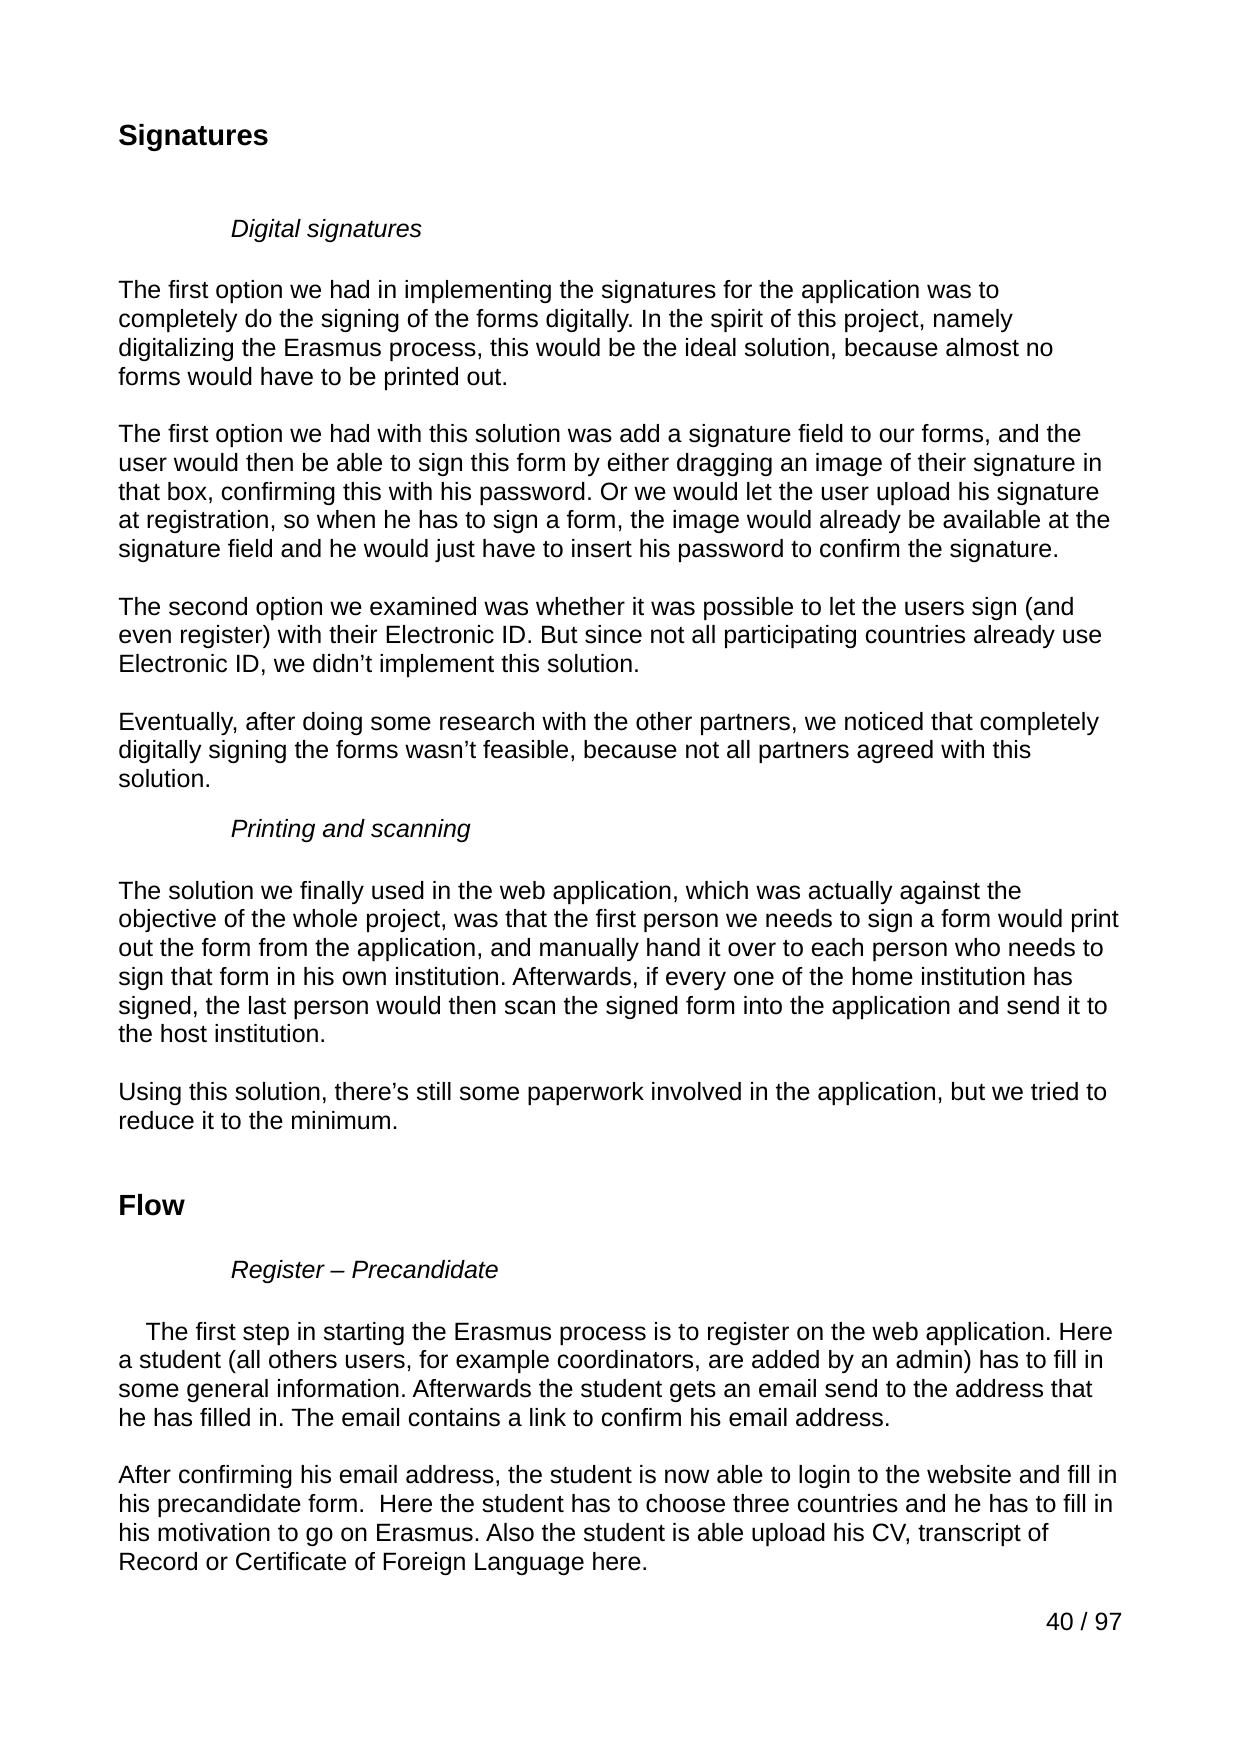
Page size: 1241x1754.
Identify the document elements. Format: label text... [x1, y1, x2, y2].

subtitle Flow [118, 1188, 1122, 1222]
text The solution we finally used in the web application, which was actually against the objective of the whole project, was that the first person we needs to sign a form would print out the form from the application, and manually hand it over to each person who needs to sign that form in his own institution. Afterwards, if every one of the home institution has signed, the last person would then scan the signed form into the application and send it to the host institution. Using this solution, there’s still some paperwork involved in the application, but we tried to reduce it to the minimum. [118, 847, 1122, 1163]
subtitle Signatures [118, 118, 1122, 152]
text The first option we had in implementing the signatures for the application was to completely do the signing of the forms digitally. In the spirit of this project, namely digitalizing the Erasmus process, this would be the ideal solution, because almost no forms would have to be printed out. The first option we had with this solution was add a signature field to our forms, and the user would then be able to sign this form by either dragging an image of their signature in that box, confirming this with his password. Or we would let the user upload his signature at registration, so when he has to sign a form, the image would already be available at the signature field and he would just have to insert his password to confirm the signature. The second option we examined was whether it was possible to let the users sign (and even register) with their Electronic ID. But since not all participating countries already use Electronic ID, we didn’t implement this solution. Eventually, after doing some research with the other partners, we noticed that completely digitally signing the forms wasn’t feasible, because not all partners agreed with this solution. [118, 247, 1122, 793]
list Digital signatures [156, 214, 1122, 242]
text The first step in starting the Erasmus process is to register on the web application. Here a student (all others users, for example coordinators, are added by an admin) has to fill in some general information. Afterwards the student gets an email send to the address that he has filled in. The email contains a link to confirm his email address. After confirming his email address, the student is now able to login to the website and fill in his precandidate form. Here the student has to choose three countries and he has to fill in his motivation to go on Erasmus. Also the student is able upload his CV, transcript of Record or Certificate of Foreign Language here. [118, 1288, 1122, 1576]
list Printing and scanning [156, 814, 1122, 843]
list Register – Precandidate [156, 1255, 1122, 1284]
